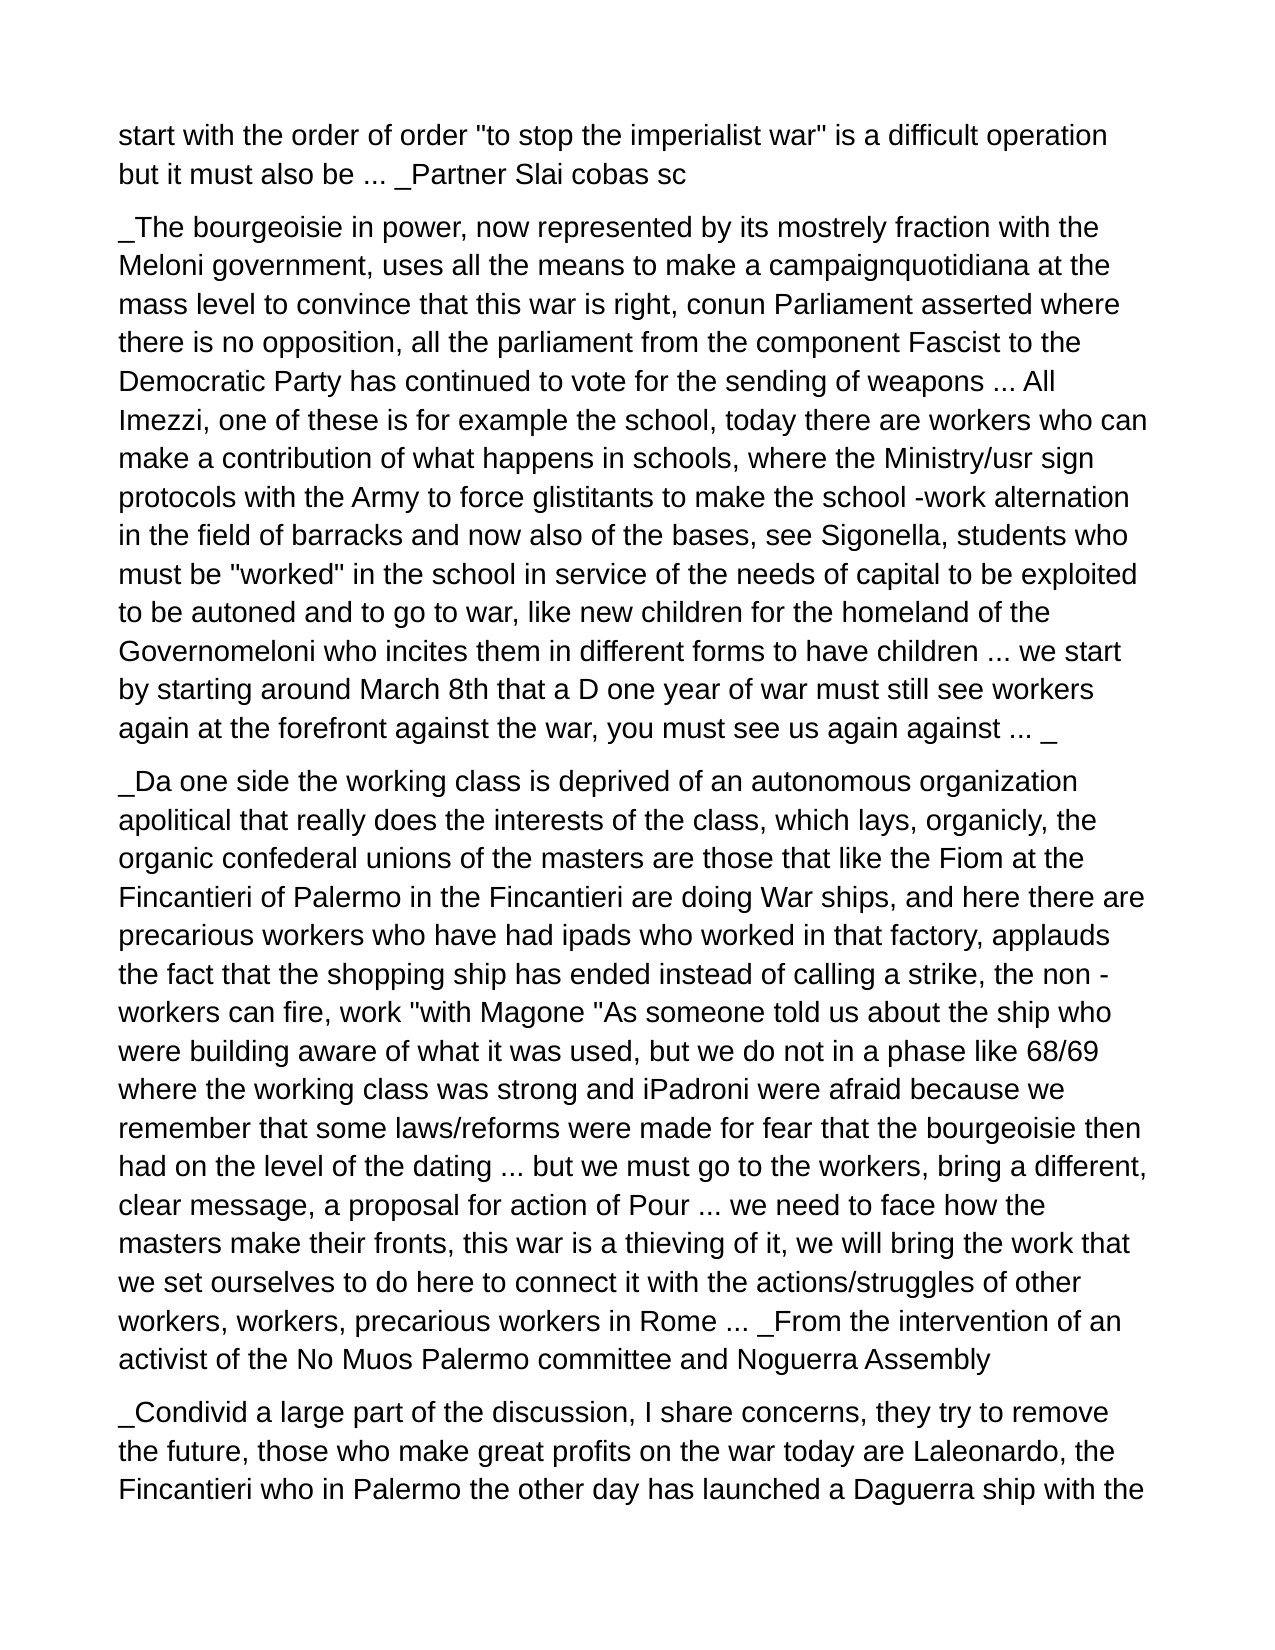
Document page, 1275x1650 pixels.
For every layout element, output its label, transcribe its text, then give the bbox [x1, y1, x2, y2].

text start with the order of order "to stop the imperialist war" is a difficult operation but it must also be ... _Partner Slai cobas sc [118, 118, 1157, 190]
text _The bourgeoisie in power, now represented by its mostrely fraction with the Meloni government, uses all the means to make a campaignquotidiana at the mass level to convince that this war is right, conun Parliament asserted where there is no opposition, all the parliament from the component Fascist to the Democratic Party has continued to vote for the sending of weapons ... All Imezzi, one of these is for example the school, today there are workers who can make a contribution of what happens in schools, where the Ministry/usr sign protocols with the Army to force glistitants to make the school -work alternation in the field of barracks and now also of the bases, see Sigonella, students who must be "worked" in the school in service of the needs of capital to be exploited to be autoned and to go to war, like new children for the homeland of the Governomeloni who incites them in different forms to have children ... we start by starting around March 8th that a D one year of war must still see workers again at the forefront against the war, you must see us again against ... _ [118, 210, 1157, 744]
text _Da one side the working class is deprived of an autonomous organization apolitical that really does the interests of the class, which lays, organicly, the organic confederal unions of the masters are those that like the Fiom at the Fincantieri of Palermo in the Fincantieri are doing War ships, and here there are precarious workers who have had ipads who worked in that factory, applauds the fact that the shopping ship has ended instead of calling a strike, the non -workers can fire, work "with Magone "As someone told us about the ship who were building aware of what it was used, but we do not in a phase like 68/69 where the working class was strong and iPadroni were afraid because we remember that some laws/reforms were made for fear that the bourgeoisie then had on the level of the dating ... but we must go to the workers, bring a different, clear message, a proposal for action of Pour ... we need to face how the masters make their fronts, this war is a thieving of it, we will bring the work that we set ourselves to do here to connect it with the actions/struggles of other workers, workers, precarious workers in Rome ... _From the intervention of an activist of the No Muos Palermo committee and Noguerra Assembly [118, 764, 1157, 1376]
text _Condivid a large part of the discussion, I share concerns, they try to remove the future, those who make great profits on the war today are Laleonardo, the Fincantieri who in Palermo the other day has launched a Daguerra ship with the [118, 1395, 1157, 1506]
